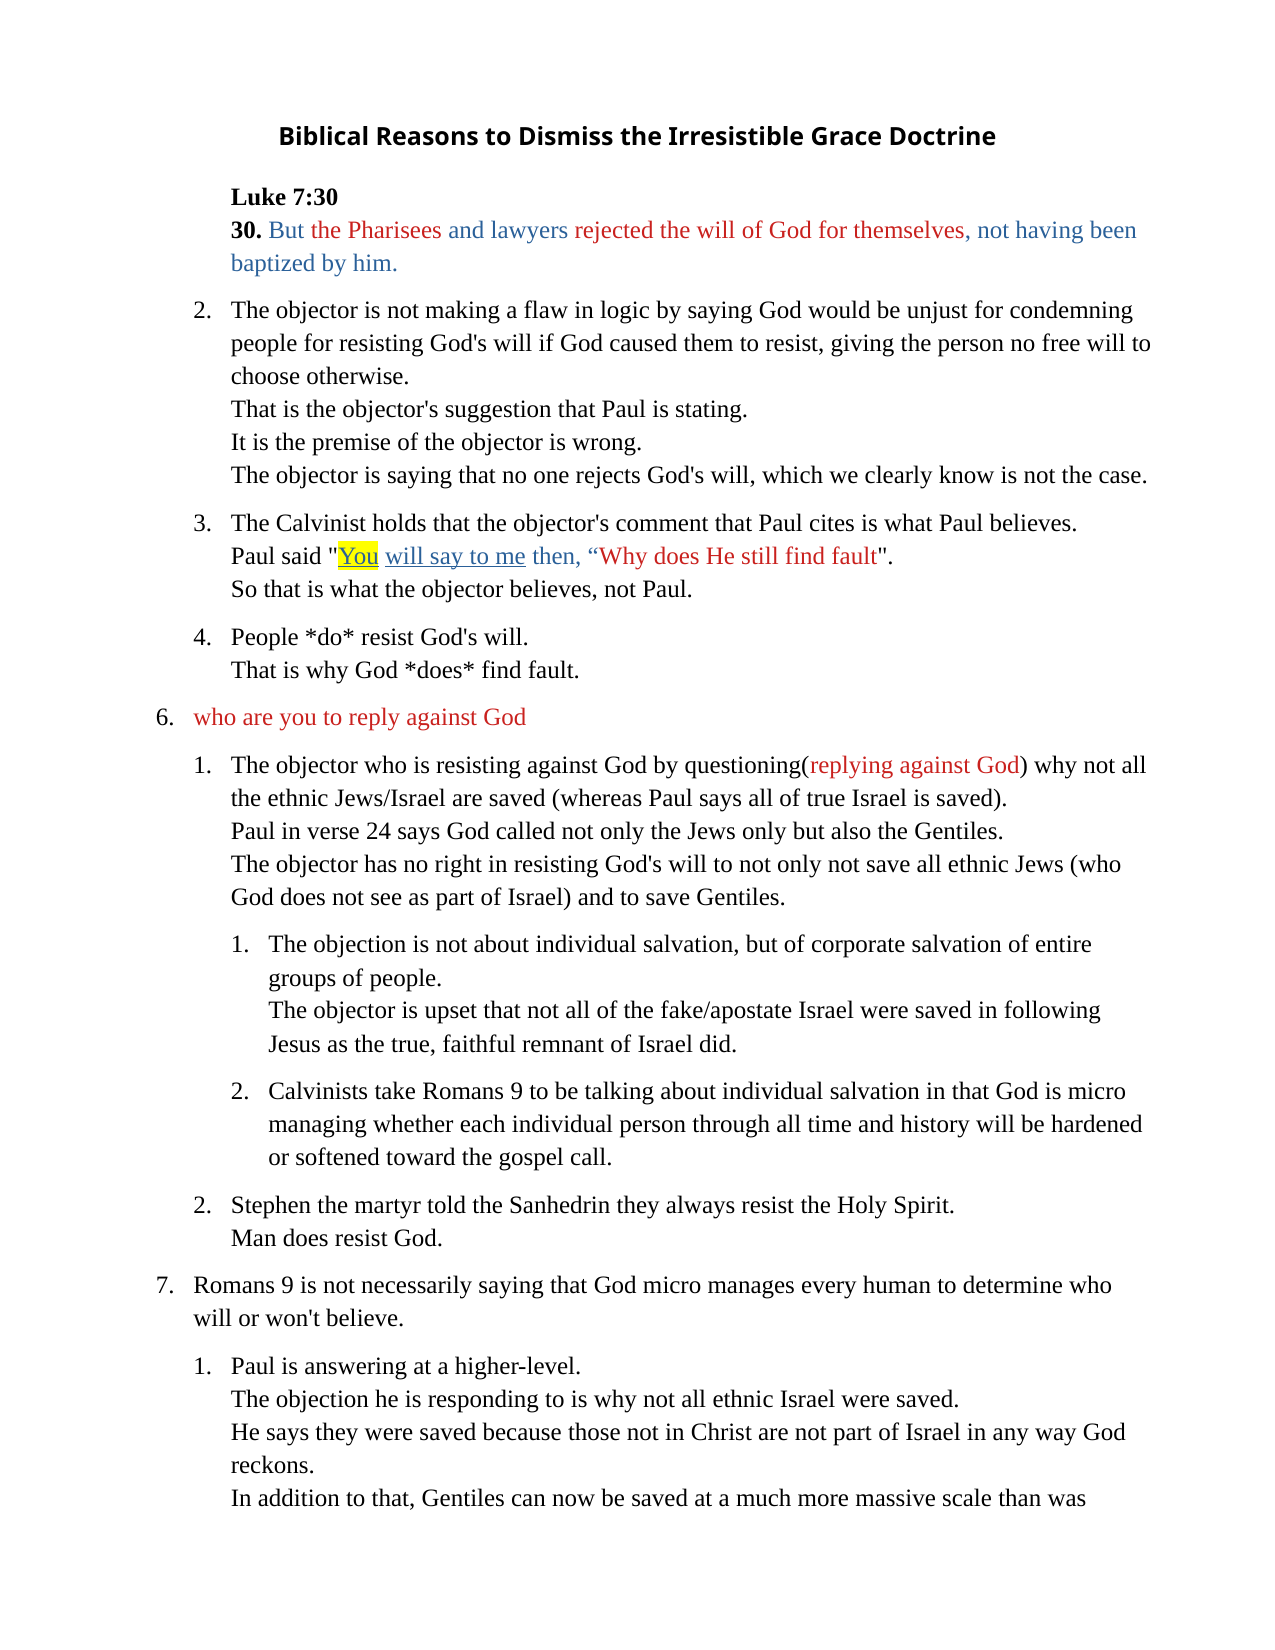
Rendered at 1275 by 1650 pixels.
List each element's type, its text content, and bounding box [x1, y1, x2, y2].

list Calvinists take Romans 9 to be talking about individual salvation in that God is micro managing whether each individual person through all time and history will be hardened or softened toward the gospel call. [231, 1076, 1157, 1171]
list Stephen the martyr told the Sanhedrin they always resist the Holy Spirit. Man does resist God. [193, 1190, 1157, 1252]
list Paul is answering at a higher-level. The objection he is responding to is why not all ethnic Israel were saved. He says they were saved because those not in Christ are not part of Israel in any way God reckons. In addition to that, Gentiles can now be saved at a much more massive scale than was [193, 1351, 1157, 1512]
list Romans 9 is not necessarily saying that God micro manages every human to determine who will or won't believe. [156, 1271, 1157, 1332]
list The objection is not about individual salvation, but of corporate salvation of entire groups of people. The objector is upset that not all of the fake/apostate Israel were saved in following Jesus as the true, faithful remnant of Israel did. [231, 929, 1157, 1057]
list The objector who is resisting against God by questioning(replying against God) why not all the ethnic Jews/Israel are saved (whereas Paul says all of true Israel is saved). Paul in verse 24 says God called not only the Jews only but also the Gentiles. The objector has no right in resisting God's will to not only not save all ethnic Jews (who God does not see as part of Israel) and to save Gentiles. [193, 750, 1157, 911]
list Luke 7:30 30. But the Pharisees and lawyers rejected the will of God for themselves, not having been baptized by him. [193, 182, 1157, 276]
list The objector is not making a flaw in logic by saying God would be unjust for condemning people for resisting God's will if God caused them to resist, giving the person no free will to choose otherwise. That is the objector's suggestion that Paul is stating. It is the premise of the objector is wrong. The objector is saying that no one rejects God's will, which we clearly know is not the case. [193, 295, 1157, 489]
list People *do* resist God's will. That is why God *does* find fault. [193, 622, 1157, 683]
list who are you to reply against God [156, 702, 1157, 731]
list The Calvinist holds that the objector's comment that Paul cites is what Paul believes. Paul said "You will say to me then, “Why does He still find fault". So that is what the objector believes, not Paul. [193, 508, 1157, 603]
